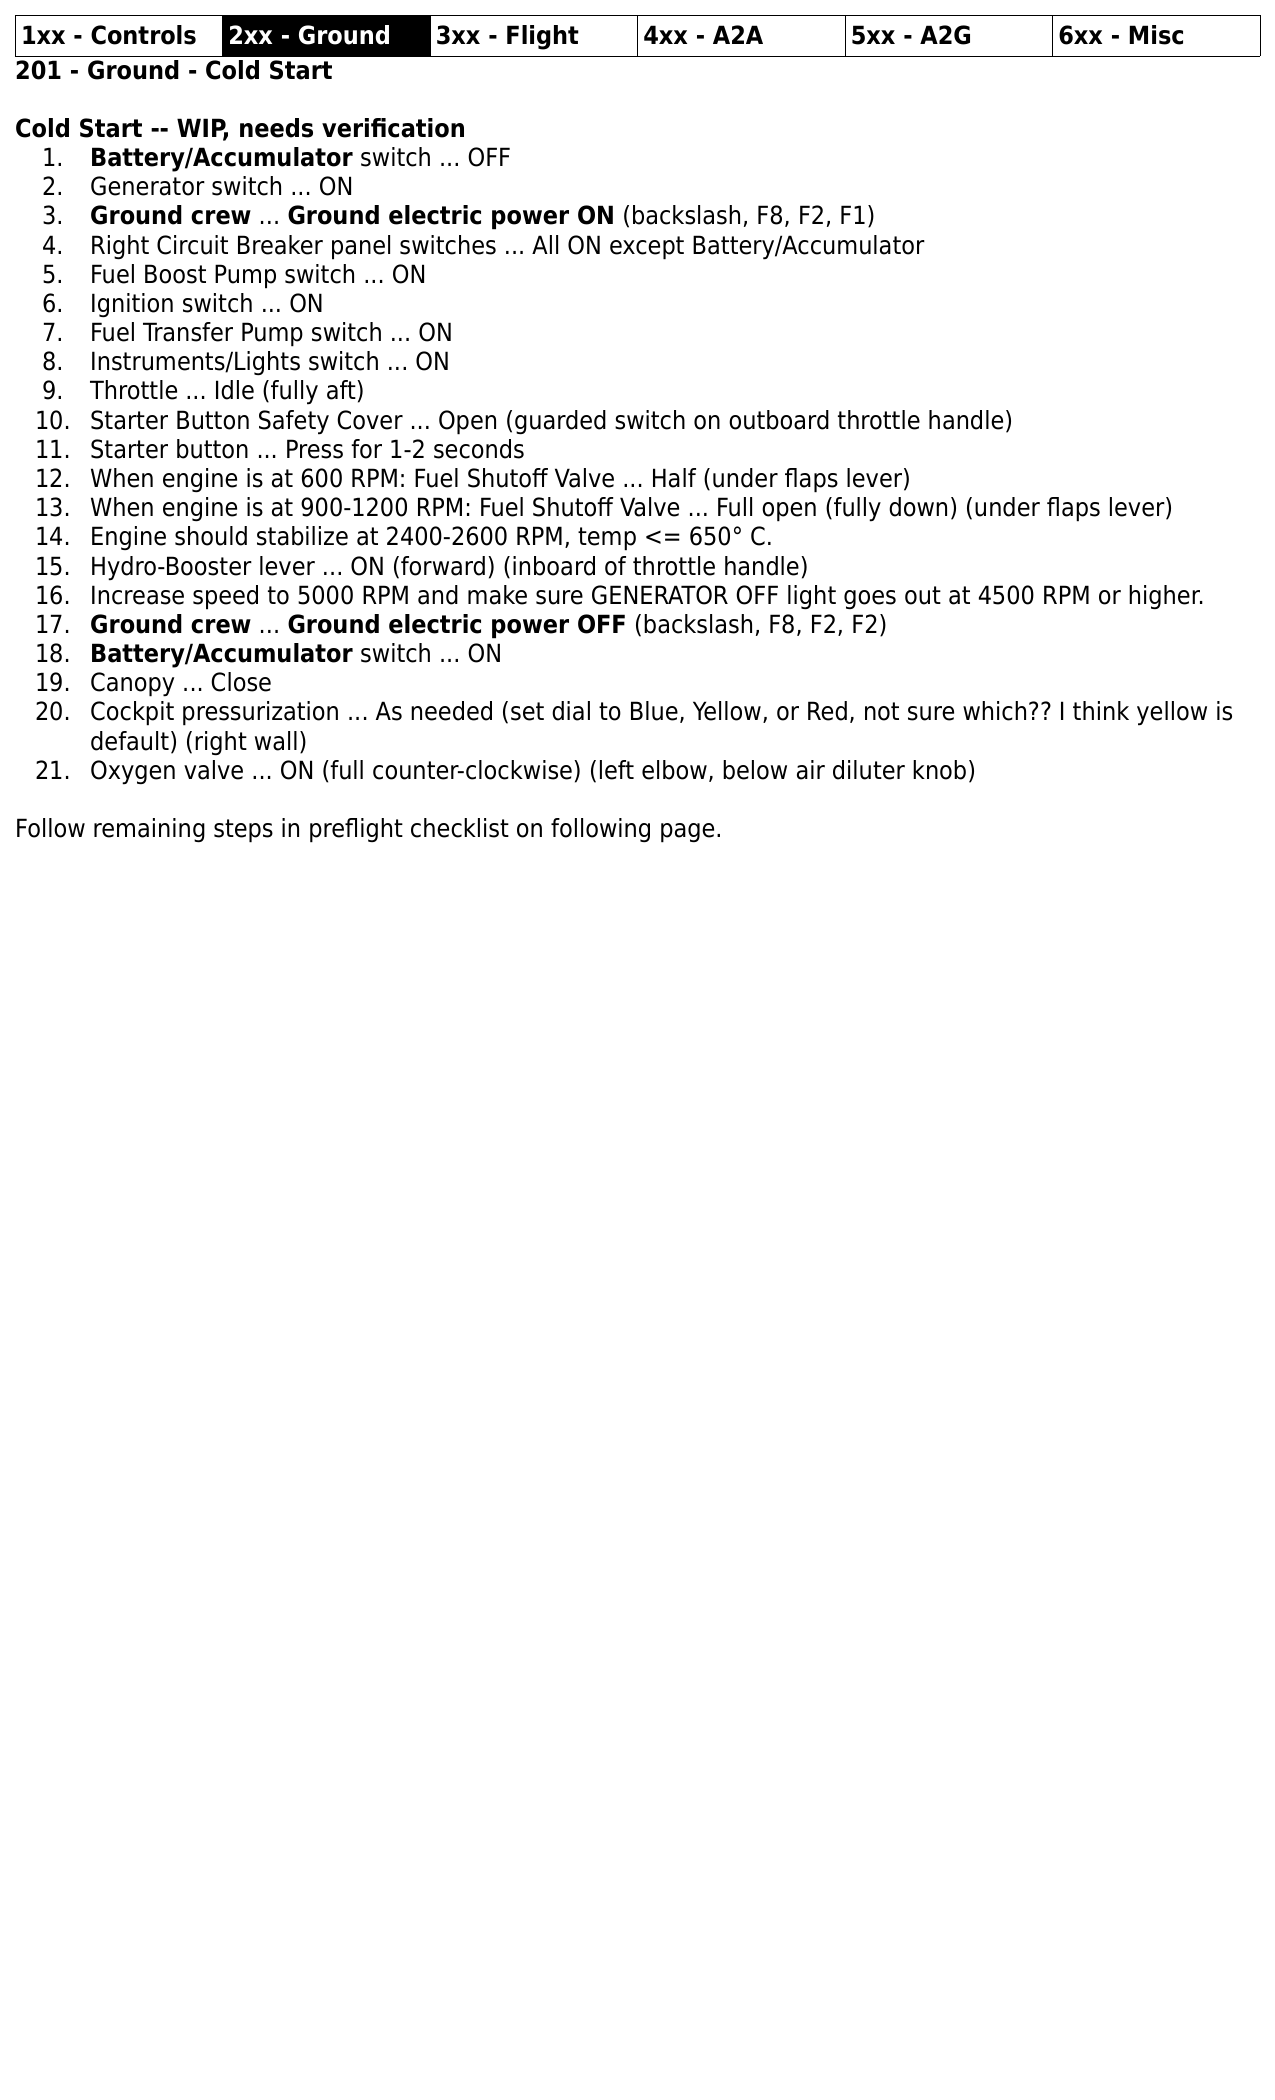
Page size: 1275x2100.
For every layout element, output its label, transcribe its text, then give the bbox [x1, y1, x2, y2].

table_header 1xx - Controls [16, 16, 222, 56]
list Fuel Transfer Pump switch ... ON [52, 318, 1260, 347]
list Ground crew ... Ground electric power OFF (backslash, F8, F2, F2) [52, 610, 1260, 639]
list Throttle ... Idle (fully aft) [52, 377, 1260, 406]
text Cold Start -- WIP, needs verification [15, 114, 1260, 143]
list Engine should stabilize at 2400-2600 RPM, temp <= 650° C. [52, 522, 1260, 552]
table_header 3xx - Flight [431, 16, 637, 56]
list Oxygen valve ... ON (full counter-clockwise) (left elbow, below air diluter knob) [52, 756, 1260, 785]
list Cockpit pressurization ... As needed (set dial to Blue, Yellow, or Red, not sure which?? I think yellow is default) (right wall) [52, 697, 1260, 756]
table_header 5xx - A2G [846, 16, 1052, 56]
list Battery/Accumulator switch ... ON [52, 639, 1260, 668]
list When engine is at 600 RPM: Fuel Shutoff Valve ... Half (under flaps lever) [52, 464, 1260, 493]
list Increase speed to 5000 RPM and make sure GENERATOR OFF light goes out at 4500 RPM or higher. [52, 581, 1260, 610]
list Generator switch ... ON [52, 172, 1260, 202]
list Fuel Boost Pump switch ... ON [52, 260, 1260, 289]
list Ignition switch ... ON [52, 289, 1260, 318]
list Ground crew ... Ground electric power ON (backslash, F8, F2, F1) [52, 202, 1260, 231]
list Instruments/Lights switch ... ON [52, 347, 1260, 377]
table_header 4xx - A2A [638, 16, 845, 56]
list Canopy ... Close [52, 668, 1260, 697]
text 201 - Ground - Cold Start [15, 57, 1260, 85]
list Battery/Accumulator switch ... OFF [52, 143, 1260, 172]
list Starter Button Safety Cover ... Open (guarded switch on outboard throttle handle) [52, 406, 1260, 435]
table_header 2xx - Ground [223, 16, 430, 56]
table_header 6xx - Misc [1053, 16, 1260, 56]
list Right Circuit Breaker panel switches ... All ON except Battery/Accumulator [52, 231, 1260, 260]
list When engine is at 900-1200 RPM: Fuel Shutoff Valve ... Full open (fully down) (under flaps lever) [52, 493, 1260, 522]
list Starter button ... Press for 1-2 seconds [52, 435, 1260, 464]
list Hydro-Booster lever ... ON (forward) (inboard of throttle handle) [52, 552, 1260, 581]
text Follow remaining steps in preflight checklist on following page. [15, 814, 1260, 843]
